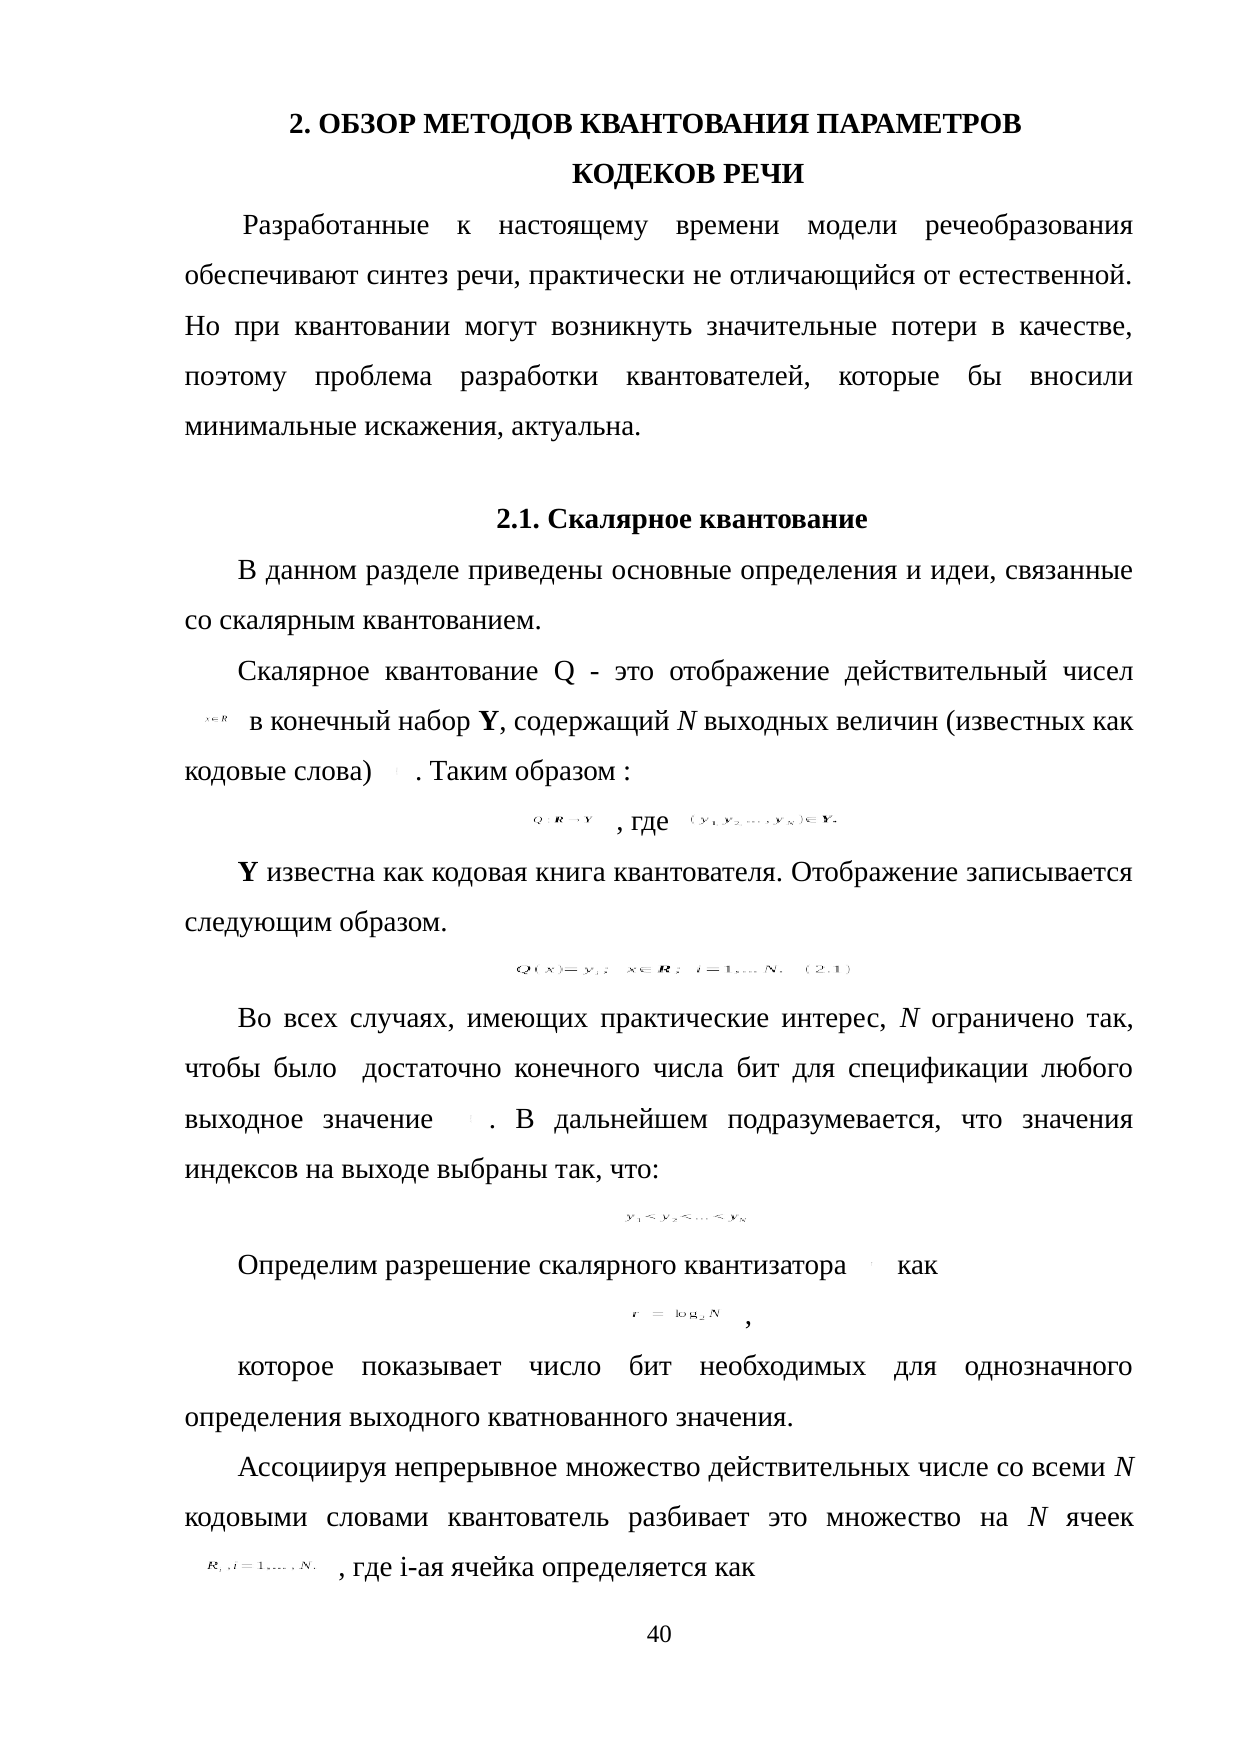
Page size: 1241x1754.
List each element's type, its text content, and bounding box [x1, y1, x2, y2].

text Во всех случаях, имеющих практические интерес, N ограничено так, чтобы было достаточно конечного числа бит для спецификации любого выходное значение . В дальнейшем подразумевается, что значения индексов на выходе выбраны так, что: [184, 1000, 1134, 1185]
text КОДЕКОВ РЕЧИ [184, 157, 1134, 190]
text Определим разрешение скалярного квантизатора как [184, 1247, 1134, 1281]
text Y известна как кодовая книга квантователя. Отображение записывается следующим образом. [184, 854, 1134, 938]
text 2. ОБЗОР МЕТОДОВ КВАНТОВАНИЯ ПАРАМЕТРОВ [184, 106, 1134, 140]
text , где [184, 803, 1134, 837]
text Скалярное квантование Q - это отображение действительный чисел в конечный набор Y, содержащий N выходных величин (известных как кодовые слова) . Таким образом : [184, 653, 1134, 787]
text Разработанные к настоящему времени модели речеобразования обеспечивают синтез речи, практически не отличающийся от естественной. Но при квантовании могут возникнуть значительные потери в качестве, поэтому проблема разработки квантователей, которые бы вносили минимальные искажения, актуальна. [184, 207, 1134, 442]
text Ассоциируя непрерывное множество действительных числе со всеми N кодовыми словами квантователь разбивает это множество на N ячеек , где i-ая ячейка определяется как [184, 1449, 1134, 1584]
text В данном разделе приведены основные определения и идеи, связанные со скалярным квантованием. [184, 552, 1134, 636]
text 2.1. Скалярное квантование [184, 502, 1134, 535]
text которое показывает число бит необходимых для однозначного определения выходного кватнованного значения. [184, 1348, 1134, 1432]
text , [184, 1297, 1134, 1332]
